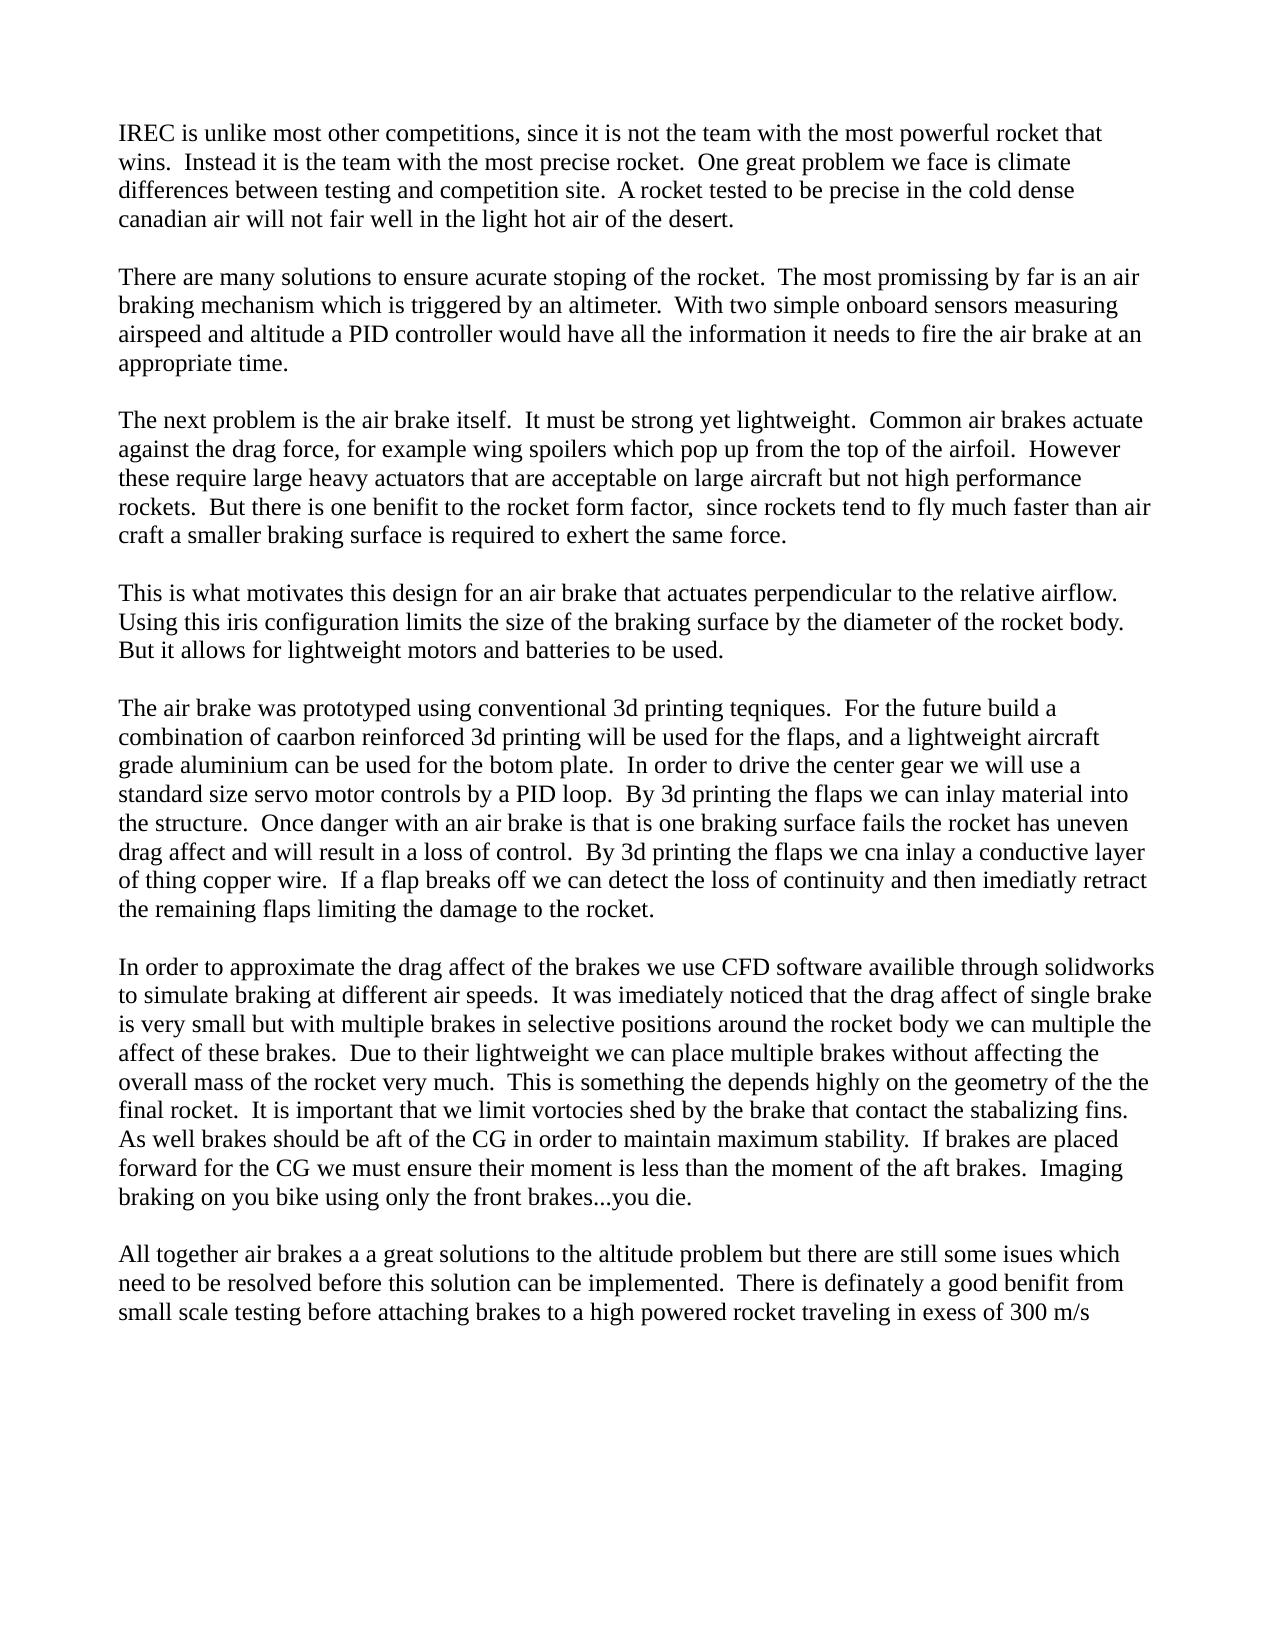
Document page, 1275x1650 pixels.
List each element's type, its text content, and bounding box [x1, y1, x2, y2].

text The next problem is the air brake itself. It must be strong yet lightweight. Common air brakes actuate against the drag force, for example wing spoilers which pop up from the top of the airfoil. However these require large heavy actuators that are acceptable on large aircraft but not high performance rockets. But there is one benifit to the rocket form factor, since rockets tend to fly much faster than air craft a smaller braking surface is required to exhert the same force. [118, 406, 1157, 549]
text In order to approximate the drag affect of the brakes we use CFD software availible through solidworks to simulate braking at different air speeds. It was imediately noticed that the drag affect of single brake is very small but with multiple brakes in selective positions around the rocket body we can multiple the affect of these brakes. Due to their lightweight we can place multiple brakes without affecting the overall mass of the rocket very much. This is something the depends highly on the geometry of the the final rocket. It is important that we limit vortocies shed by the brake that contact the stabalizing fins. As well brakes should be aft of the CG in order to maintain maximum stability. If brakes are placed forward for the CG we must ensure their moment is less than the moment of the aft brakes. Imaging braking on you bike using only the front brakes...you die. [118, 952, 1157, 1211]
text All together air brakes a a great solutions to the altitude problem but there are still some isues which need to be resolved before this solution can be implemented. There is definately a good benifit from small scale testing before attaching brakes to a high powered rocket traveling in exess of 300 m/s [118, 1239, 1157, 1326]
text IREC is unlike most other competitions, since it is not the team with the most powerful rocket that wins. Instead it is the team with the most precise rocket. One great problem we face is climate differences between testing and competition site. A rocket tested to be precise in the cold dense canadian air will not fair well in the light hot air of the desert. [118, 118, 1157, 233]
text The air brake was prototyped using conventional 3d printing teqniques. For the future build a combination of caarbon reinforced 3d printing will be used for the flaps, and a lightweight aircraft grade aluminium can be used for the botom plate. In order to drive the center gear we will use a standard size servo motor controls by a PID loop. By 3d printing the flaps we can inlay material into the structure. Once danger with an air brake is that is one braking surface fails the rocket has uneven drag affect and will result in a loss of control. By 3d printing the flaps we cna inlay a conductive layer of thing copper wire. If a flap breaks off we can detect the loss of continuity and then imediatly retract the remaining flaps limiting the damage to the rocket. [118, 693, 1157, 923]
text This is what motivates this design for an air brake that actuates perpendicular to the relative airflow. Using this iris configuration limits the size of the braking surface by the diameter of the rocket body. But it allows for lightweight motors and batteries to be used. [118, 578, 1157, 664]
text There are many solutions to ensure acurate stoping of the rocket. The most promissing by far is an air braking mechanism which is triggered by an altimeter. With two simple onboard sensors measuring airspeed and altitude a PID controller would have all the information it needs to fire the air brake at an appropriate time. [118, 262, 1157, 377]
